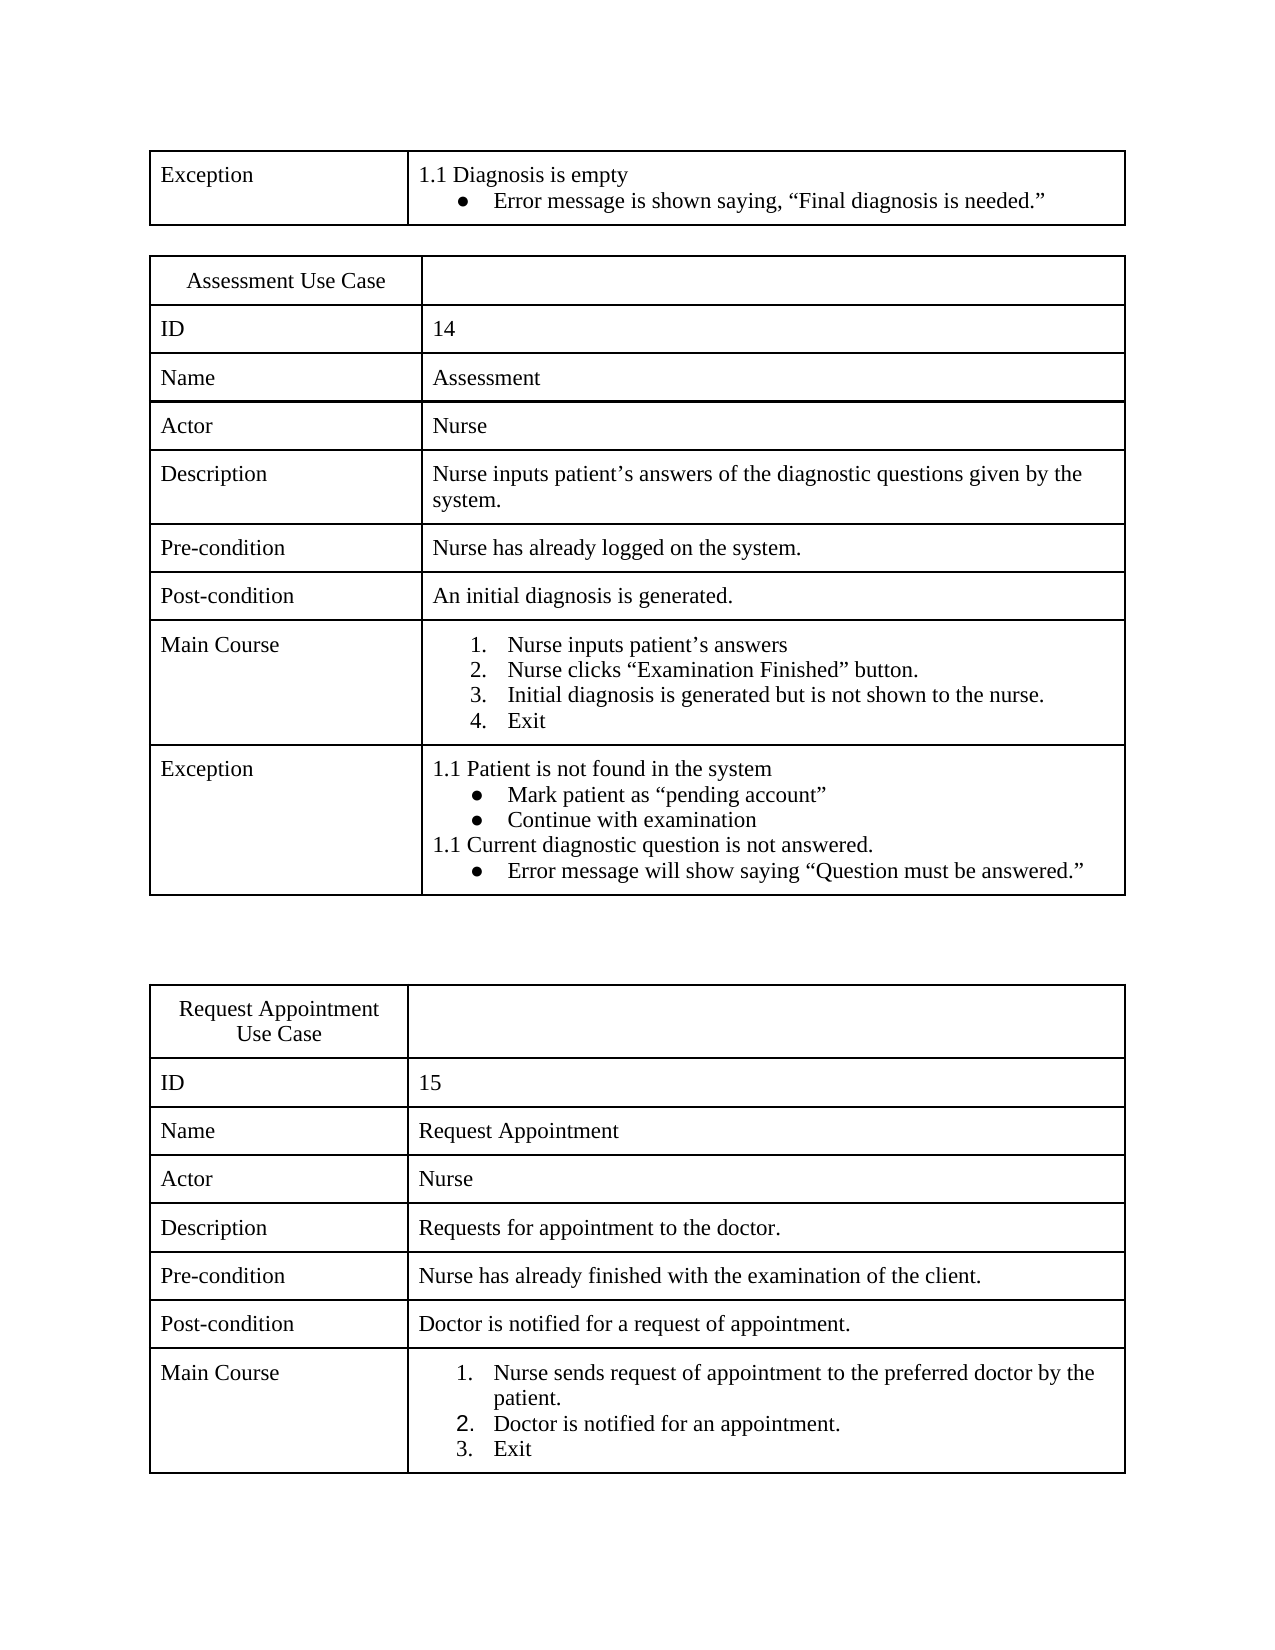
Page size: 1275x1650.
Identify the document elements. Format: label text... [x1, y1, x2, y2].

table_cell Actor [151, 1156, 407, 1202]
table_cell Nurse [423, 403, 1124, 449]
table_cell 1.1 Diagnosis is empty Error message is shown saying, “Final diagnosis is needed.” [409, 152, 1124, 224]
table_cell 14 [423, 306, 1124, 352]
table_header Request Appointment Use Case [151, 986, 407, 1057]
table_cell Post-condition [151, 1301, 407, 1347]
table_cell Exception [151, 746, 421, 894]
table_cell 1.1 Patient is not found in the system Mark patient as “pending account” Continue with examination 1.1 Current diagnostic question is not answered. Error message will show saying “Question must be answered.” [423, 746, 1124, 894]
table_cell Assessment [423, 354, 1124, 400]
table_cell An initial diagnosis is generated. [423, 573, 1124, 619]
table_header [423, 257, 1124, 304]
table_cell ID [151, 306, 421, 352]
table_cell Main Course [151, 621, 421, 744]
table_cell Nurse sends request of appointment to the preferred doctor by the patient. Doctor is notified for an appointment. Exit [409, 1349, 1124, 1472]
table_cell Request Appointment [409, 1108, 1124, 1154]
table_cell Requests for appointment to the doctor. [409, 1204, 1124, 1251]
table_cell Main Course [151, 1349, 407, 1472]
table_cell Nurse has already finished with the examination of the client. [409, 1253, 1124, 1299]
table_cell Description [151, 451, 421, 522]
table_cell Pre-condition [151, 525, 421, 571]
table_cell Nurse inputs patient’s answers of the diagnostic questions given by the system. [423, 451, 1124, 522]
table_header [409, 986, 1124, 1057]
table_cell ID [151, 1059, 407, 1106]
table_cell Pre-condition [151, 1253, 407, 1299]
table_cell Doctor is notified for a request of appointment. [409, 1301, 1124, 1347]
table_cell Actor [151, 403, 421, 449]
table_cell Nurse inputs patient’s answers Nurse clicks “Examination Finished” button. Initial diagnosis is generated but is not shown to the nurse. Exit [423, 621, 1124, 744]
table_cell Name [151, 354, 421, 400]
table_cell Name [151, 1108, 407, 1154]
table_cell 15 [409, 1059, 1124, 1106]
table_cell Nurse [409, 1156, 1124, 1202]
table_cell Exception [151, 152, 407, 224]
table_header Assessment Use Case [151, 257, 421, 304]
table_cell Nurse has already logged on the system. [423, 525, 1124, 571]
table_cell Description [151, 1204, 407, 1251]
table_cell Post-condition [151, 573, 421, 619]
